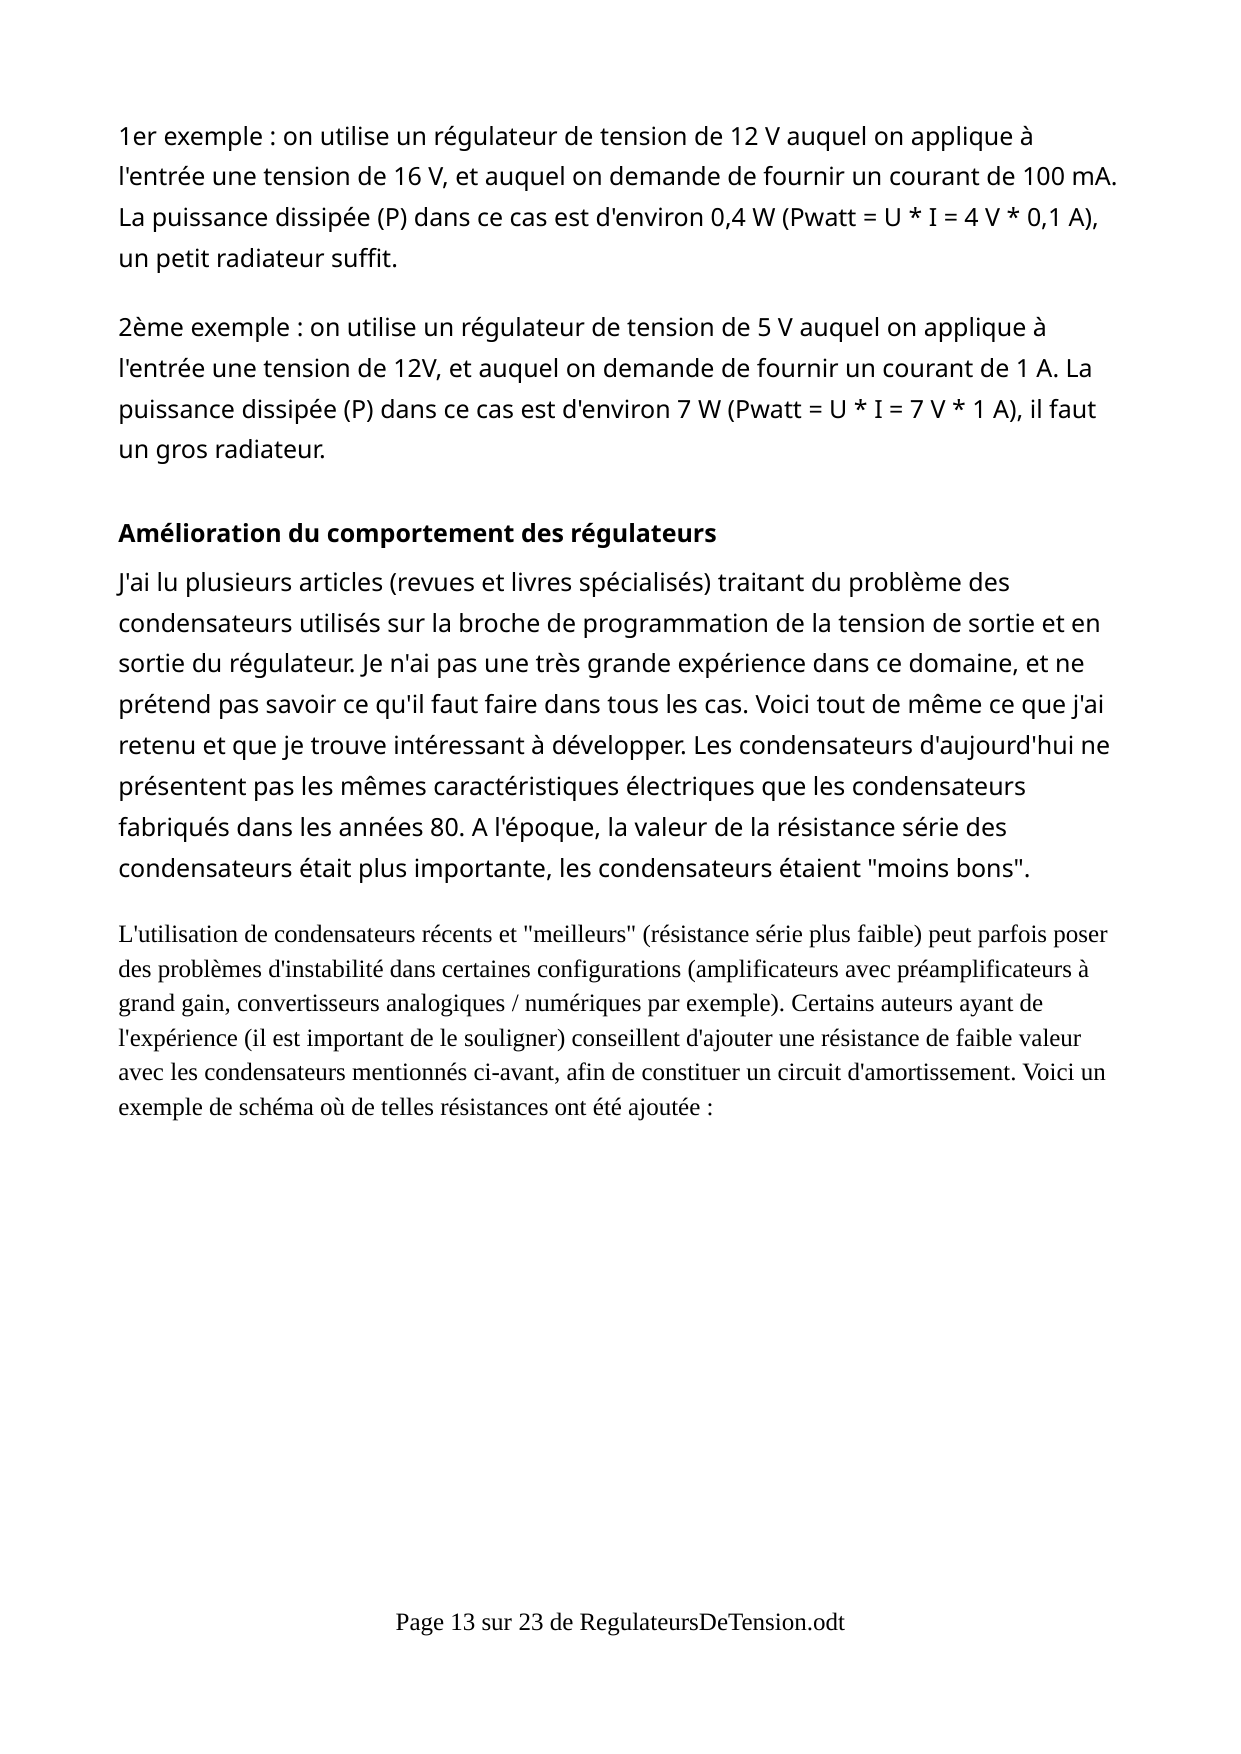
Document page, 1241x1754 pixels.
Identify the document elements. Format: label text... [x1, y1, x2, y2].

text J'ai lu plusieurs articles (revues et livres spécialisés) traitant du problème des condensateurs utilisés sur la broche de programmation de la tension de sortie et en sortie du régulateur. Je n'ai pas une très grande expérience dans ce domaine, et ne prétend pas savoir ce qu'il faut faire dans tous les cas. Voici tout de même ce que j'ai retenu et que je trouve intéressant à développer. Les condensateurs d'aujourd'hui ne présentent pas les mêmes caractéristiques électriques que les condensateurs fabriqués dans les années 80. A l'époque, la valeur de la résistance série des condensateurs était plus importante, les condensateurs étaient "moins bons". [118, 564, 1122, 884]
text 1er exemple : on utilise un régulateur de tension de 12 V auquel on applique à l'entrée une tension de 16 V, et auquel on demande de fournir un courant de 100 mA. La puissance dissipée (P) dans ce cas est d'environ 0,4 W (Pwatt = U * I = 4 V * 0,1 A), un petit radiateur suffit. [118, 118, 1122, 275]
text 2ème exemple : on utilise un régulateur de tension de 5 V auquel on applique à l'entrée une tension de 12V, et auquel on demande de fournir un courant de 1 A. La puissance dissipée (P) dans ce cas est d'environ 7 W (Pwatt = U * I = 7 V * 1 A), il faut un gros radiateur. [118, 309, 1122, 466]
text L'utilisation de condensateurs récents et "meilleurs" (résistance série plus faible) peut parfois poser des problèmes d'instabilité dans certaines configurations (amplificateurs avec préamplificateurs à grand gain, convertisseurs analogiques / numériques par exemple). Certains auteurs ayant de l'expérience (il est important de le souligner) conseillent d'ajouter une résistance de faible valeur avec les condensateurs mentionnés ci-avant, afin de constituer un circuit d'amortissement. Voici un exemple de schéma où de telles résistances ont été ajoutée : [118, 919, 1122, 1120]
text Amélioration du comportement des régulateurs [118, 516, 1122, 550]
